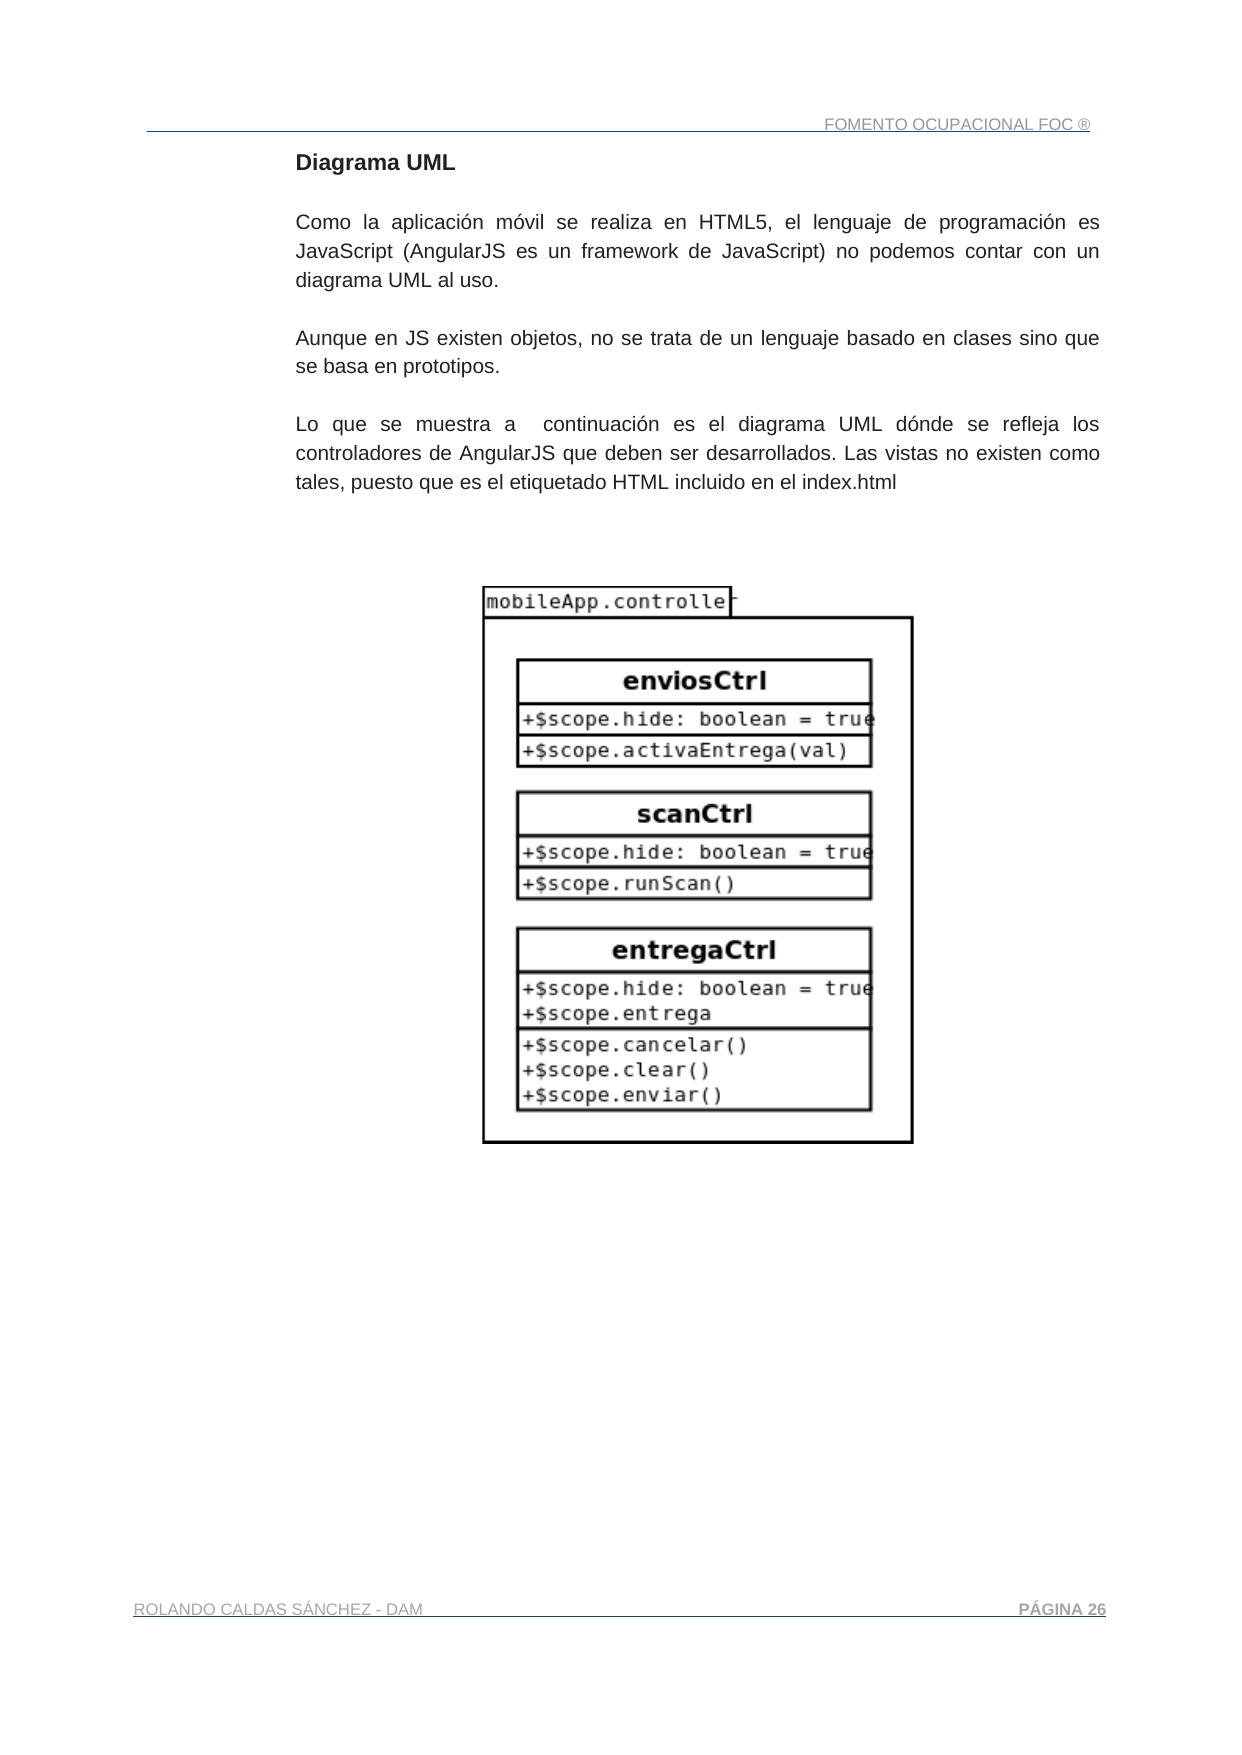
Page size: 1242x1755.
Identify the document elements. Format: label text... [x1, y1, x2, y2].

picture [482, 586, 914, 1144]
text Lo que se muestra a continuación es el diagrama UML dónde se refleja los controladores de AngularJS que deben ser desarrollados. Las vistas no existen como tales, puesto que es el etiquetado HTML incluido en el index.html [295, 412, 1101, 494]
text Aunque en JS existen objetos, no se trata de un lenguaje basado en clases sino que se basa en prototipos. [295, 325, 1101, 378]
text Como la aplicación móvil se realiza en HTML5, el lenguaje de programación es JavaScript (AngularJS es un framework de JavaScript) no podemos contar con un diagrama UML al uso. [295, 209, 1101, 291]
text Diagrama UML [295, 149, 1101, 175]
